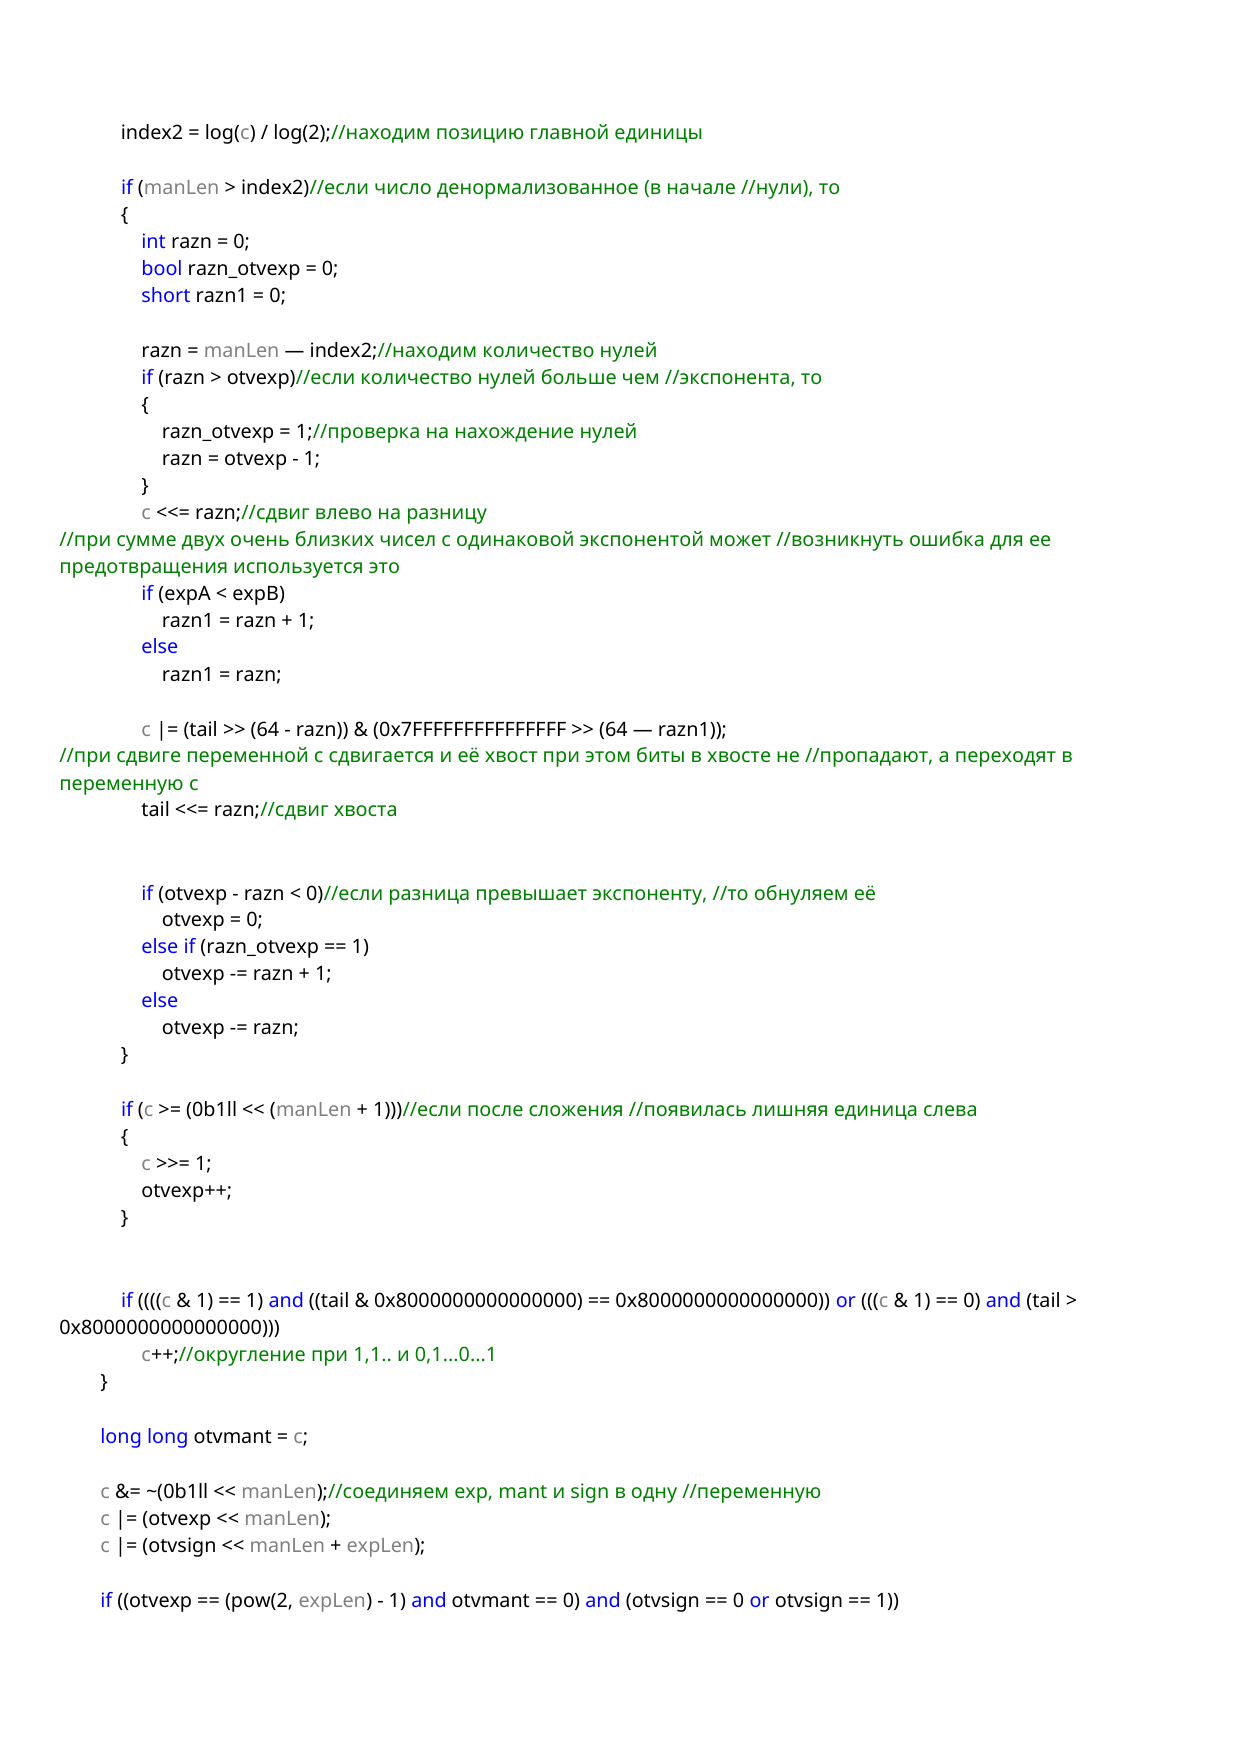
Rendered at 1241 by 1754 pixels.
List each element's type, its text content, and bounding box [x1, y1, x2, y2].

text int razn = 0; [59, 227, 1181, 254]
text index2 = log(c) / log(2);//находим позицию главной единицы [59, 118, 1181, 145]
text c <<= razn;//сдвиг влево на разницу [59, 498, 1181, 525]
text if (manLen > index2)//если число денормализованное (в начале //нули), то [59, 173, 1181, 200]
text else [59, 633, 1181, 660]
text long long otvmant = c; [59, 1422, 1181, 1449]
text tail <<= razn;//сдвиг хвоста [59, 796, 1181, 823]
text c &= ~(0b1ll << manLen);//соединяем exp, mant и sign в одну //переменную [59, 1477, 1181, 1504]
text if (c >= (0b1ll << (manLen + 1)))//если после сложения //появилась лишняя единица слева [59, 1096, 1181, 1123]
text if ((otvexp == (pow(2, expLen) - 1) and otvmant == 0) and (otvsign == 0 or otvsign == 1)) [59, 1586, 1181, 1613]
text } [59, 1367, 1181, 1394]
text razn1 = razn; [59, 660, 1181, 687]
text otvexp -= razn; [59, 1014, 1181, 1041]
text if ((((c & 1) == 1) and ((tail & 0x8000000000000000) == 0x8000000000000000)) or (((c & 1) == 0) and (tail > 0x8000000000000000))) [59, 1287, 1181, 1341]
text { [59, 200, 1181, 227]
text } [59, 1041, 1181, 1068]
text razn1 = razn + 1; [59, 606, 1181, 633]
text otvexp -= razn + 1; [59, 960, 1181, 987]
text } [59, 471, 1181, 498]
text c >>= 1; [59, 1149, 1181, 1177]
text } [59, 1203, 1181, 1231]
text if (expA < expB) [59, 579, 1181, 606]
text if (otvexp - razn < 0)//если разница превышает экспоненту, //то обнуляем её [59, 879, 1181, 906]
text bool razn_otvexp = 0; [59, 254, 1181, 281]
text else [59, 987, 1181, 1014]
text otvexp++; [59, 1177, 1181, 1203]
text razn = otvexp - 1; [59, 444, 1181, 471]
text razn = manLen — index2;//находим количество нулей [59, 336, 1181, 363]
text //при сдвиге переменной с сдвигается и её хвост при этом биты в хвосте не //пропадают, а переходят в переменную с [59, 742, 1181, 796]
text { [59, 390, 1181, 417]
text short razn1 = 0; [59, 281, 1181, 308]
text { [59, 1123, 1181, 1149]
text otvexp = 0; [59, 906, 1181, 933]
text razn_otvexp = 1;//проверка на нахождение нулей [59, 417, 1181, 444]
text c++;//округление при 1,1.. и 0,1...0...1 [59, 1341, 1181, 1367]
text else if (razn_otvexp == 1) [59, 933, 1181, 960]
text c |= (tail >> (64 - razn)) & (0x7FFFFFFFFFFFFFFF >> (64 — razn1)); [59, 715, 1181, 742]
text //при сумме двух очень близких чисел с одинаковой экспонентой может //возникнуть ошибка для ее предотвращения используется это [59, 525, 1181, 579]
text c |= (otvexp << manLen); [59, 1504, 1181, 1531]
text c |= (otvsign << manLen + expLen); [59, 1531, 1181, 1558]
text if (razn > otvexp)//если количество нулей больше чем //экспонента, то [59, 363, 1181, 390]
